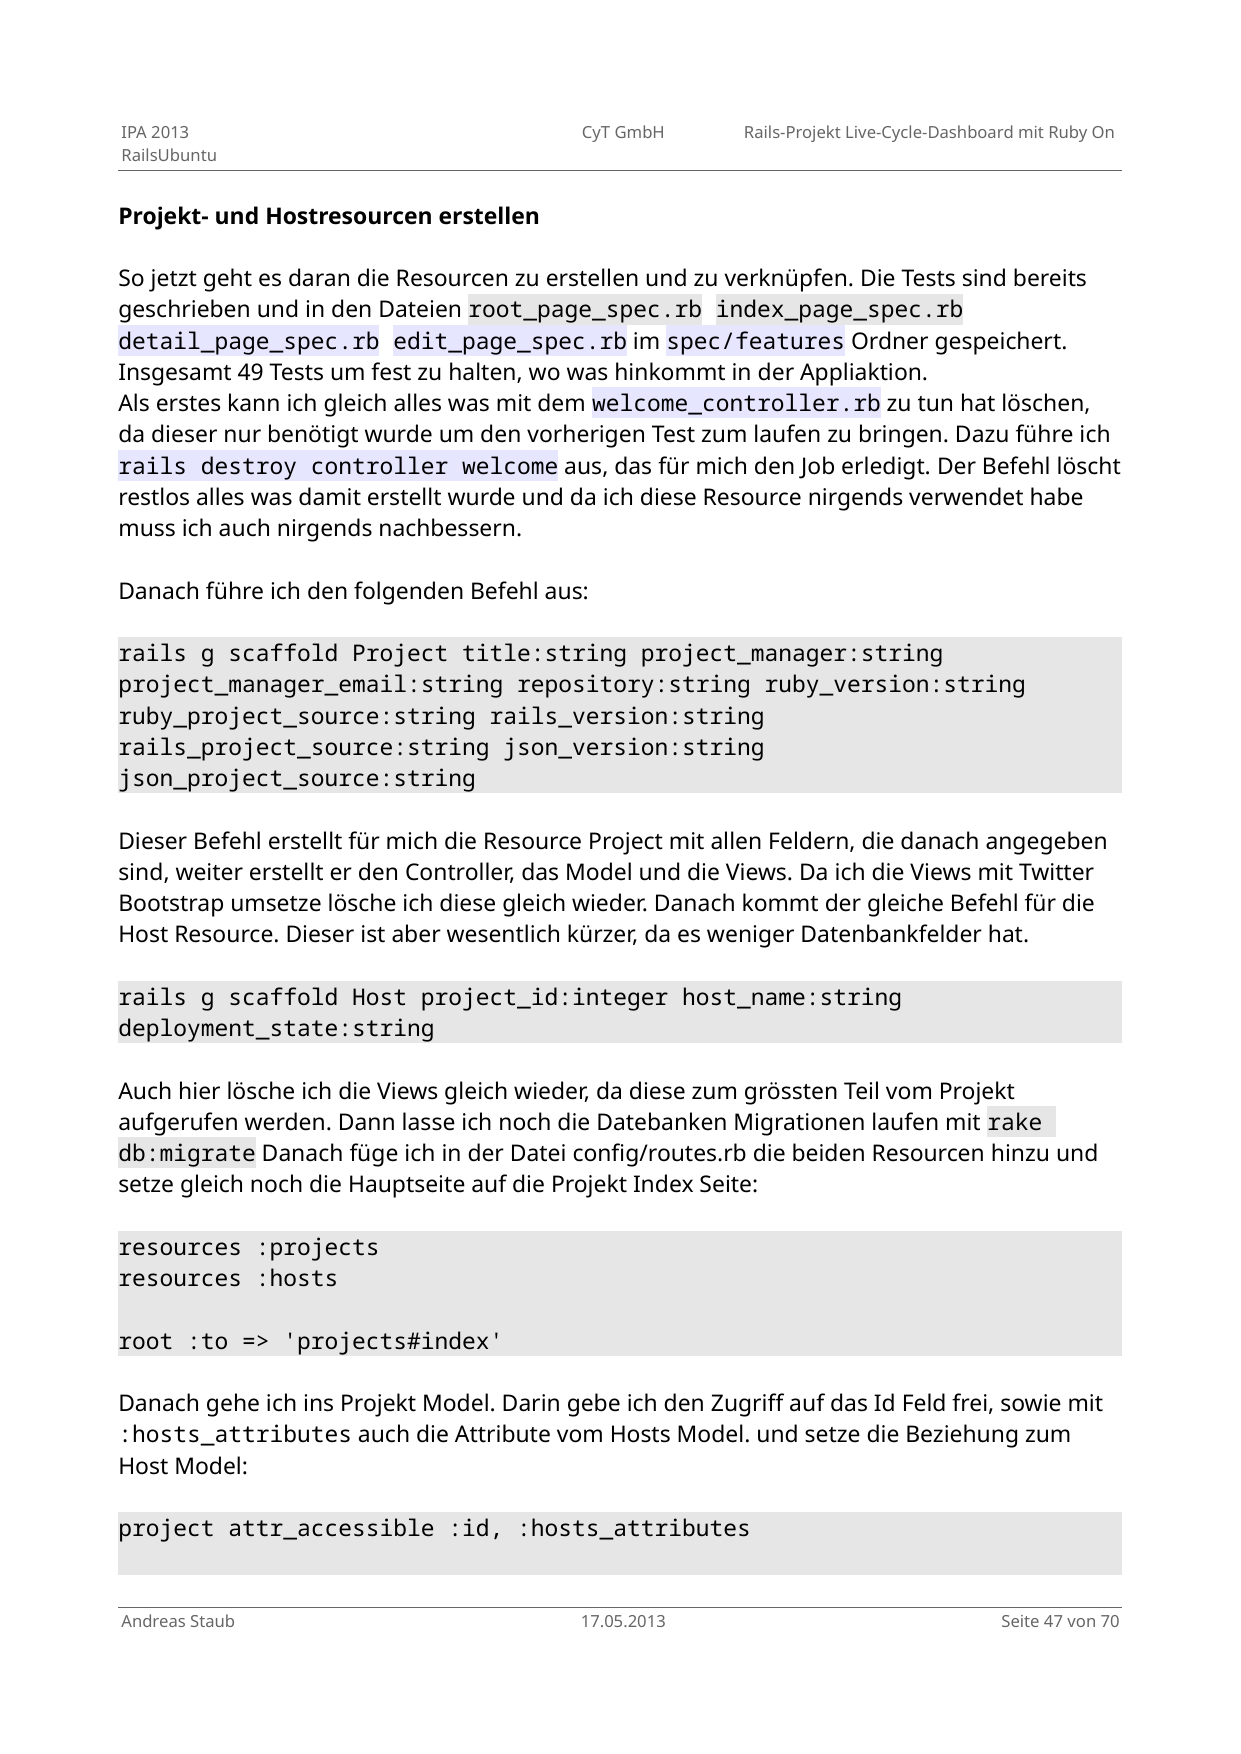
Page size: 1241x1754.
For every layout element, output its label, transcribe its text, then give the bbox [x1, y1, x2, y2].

text Als erstes kann ich gleich alles was mit dem welcome_controller.rb zu tun hat löschen, da dieser nur benötigt wurde um den vorherigen Test zum laufen zu bringen. Dazu führe ich [118, 387, 1122, 450]
text Dieser Befehl erstellt für mich die Resource Project mit allen Feldern, die danach angegeben sind, weiter erstellt er den Controller, das Model und die Views. Da ich die Views mit Twitter Bootstrap umsetze lösche ich diese gleich wieder. Danach kommt der gleiche Befehl für die Host Resource. Dieser ist aber wesentlich kürzer, da es weniger Datenbankfelder hat. [118, 825, 1122, 950]
text rails g scaffold Project title:string project_manager:string project_manager_email:string repository:string ruby_version:string ruby_project_source:string rails_version:string rails_project_source:string json_version:string json_project_source:string [118, 637, 1122, 793]
text resources :hosts [118, 1262, 1122, 1293]
text Projekt- und Hostresourcen erstellen [118, 200, 1122, 231]
text rails destroy controller welcome aus, das für mich den Job erledigt. Der Befehl löscht restlos alles was damit erstellt wurde und da ich diese Resource nirgends verwendet habe muss ich auch nirgends nachbessern. [118, 450, 1122, 543]
text root :to => 'projects#index' [118, 1325, 1122, 1356]
text rails g scaffold Host project_id:integer host_name:string deployment_state:string [118, 981, 1122, 1043]
text So jetzt geht es daran die Resourcen zu erstellen und zu verknüpfen. Die Tests sind bereits geschrieben und in den Dateien root_page_spec.rb index_page_spec.rb detail_page_spec.rb edit_page_spec.rb im spec/features Ordner gespeichert. Insgesamt 49 Tests um fest zu halten, wo was hinkommt in der Appliaktion. [118, 262, 1122, 387]
text Auch hier lösche ich die Views gleich wieder, da diese zum grössten Teil vom Projekt aufgerufen werden. Dann lasse ich noch die Datebanken Migrationen laufen mit rake db:migrate Danach füge ich in der Datei config/routes.rb die beiden Resourcen hinzu und setze gleich noch die Hauptseite auf die Projekt Index Seite: [118, 1075, 1122, 1200]
text resources :projects [118, 1231, 1122, 1262]
text project attr_accessible :id, :hosts_attributes [118, 1512, 1122, 1543]
text Danach gehe ich ins Projekt Model. Darin gebe ich den Zugriff auf das Id Feld frei, sowie mit :hosts_attributes auch die Attribute vom Hosts Model. und setze die Beziehung zum Host Model: [118, 1387, 1122, 1481]
text Danach führe ich den folgenden Befehl aus: [118, 575, 1122, 606]
